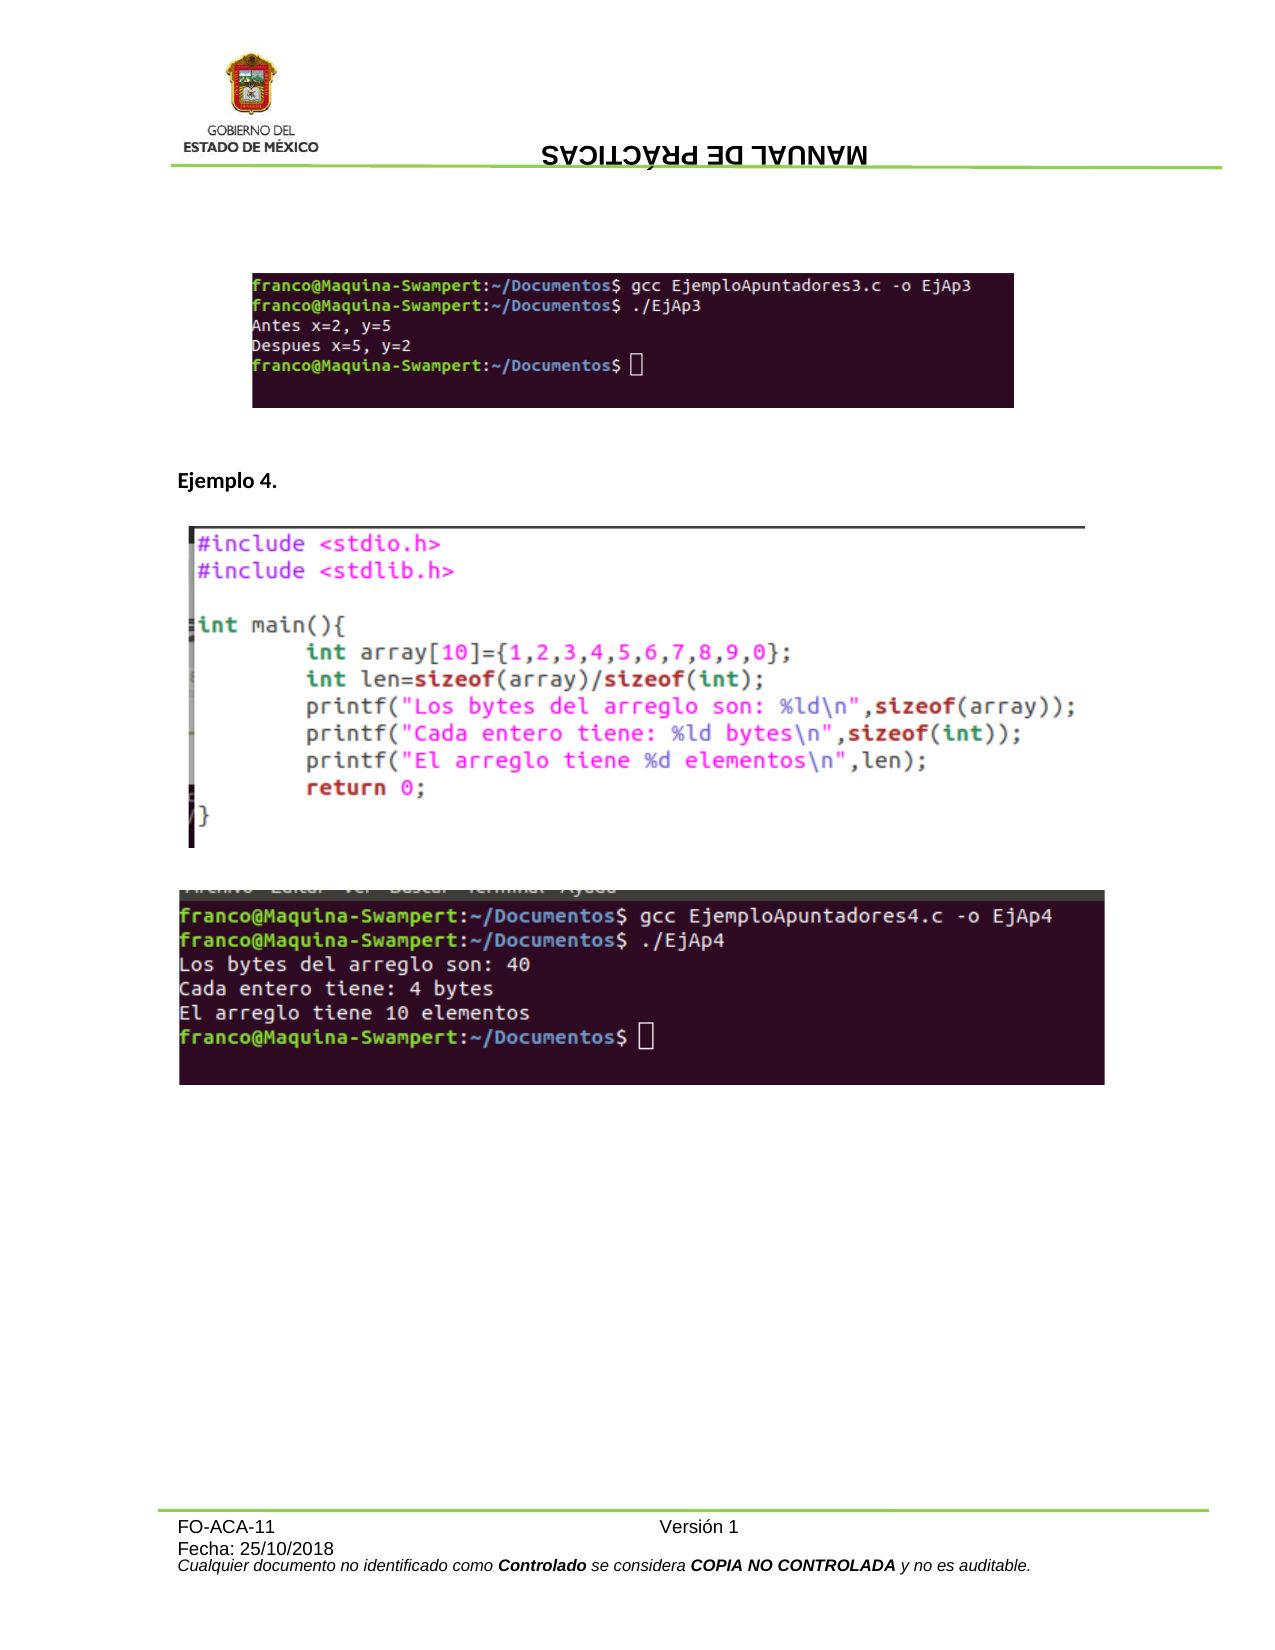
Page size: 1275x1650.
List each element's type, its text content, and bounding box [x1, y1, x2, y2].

picture [882, 526, 1086, 848]
picture [175, 42, 320, 161]
picture [252, 273, 1014, 408]
picture [1097, 41, 1216, 157]
text Ejemplo 4. [177, 466, 1098, 494]
picture [179, 890, 1105, 1085]
